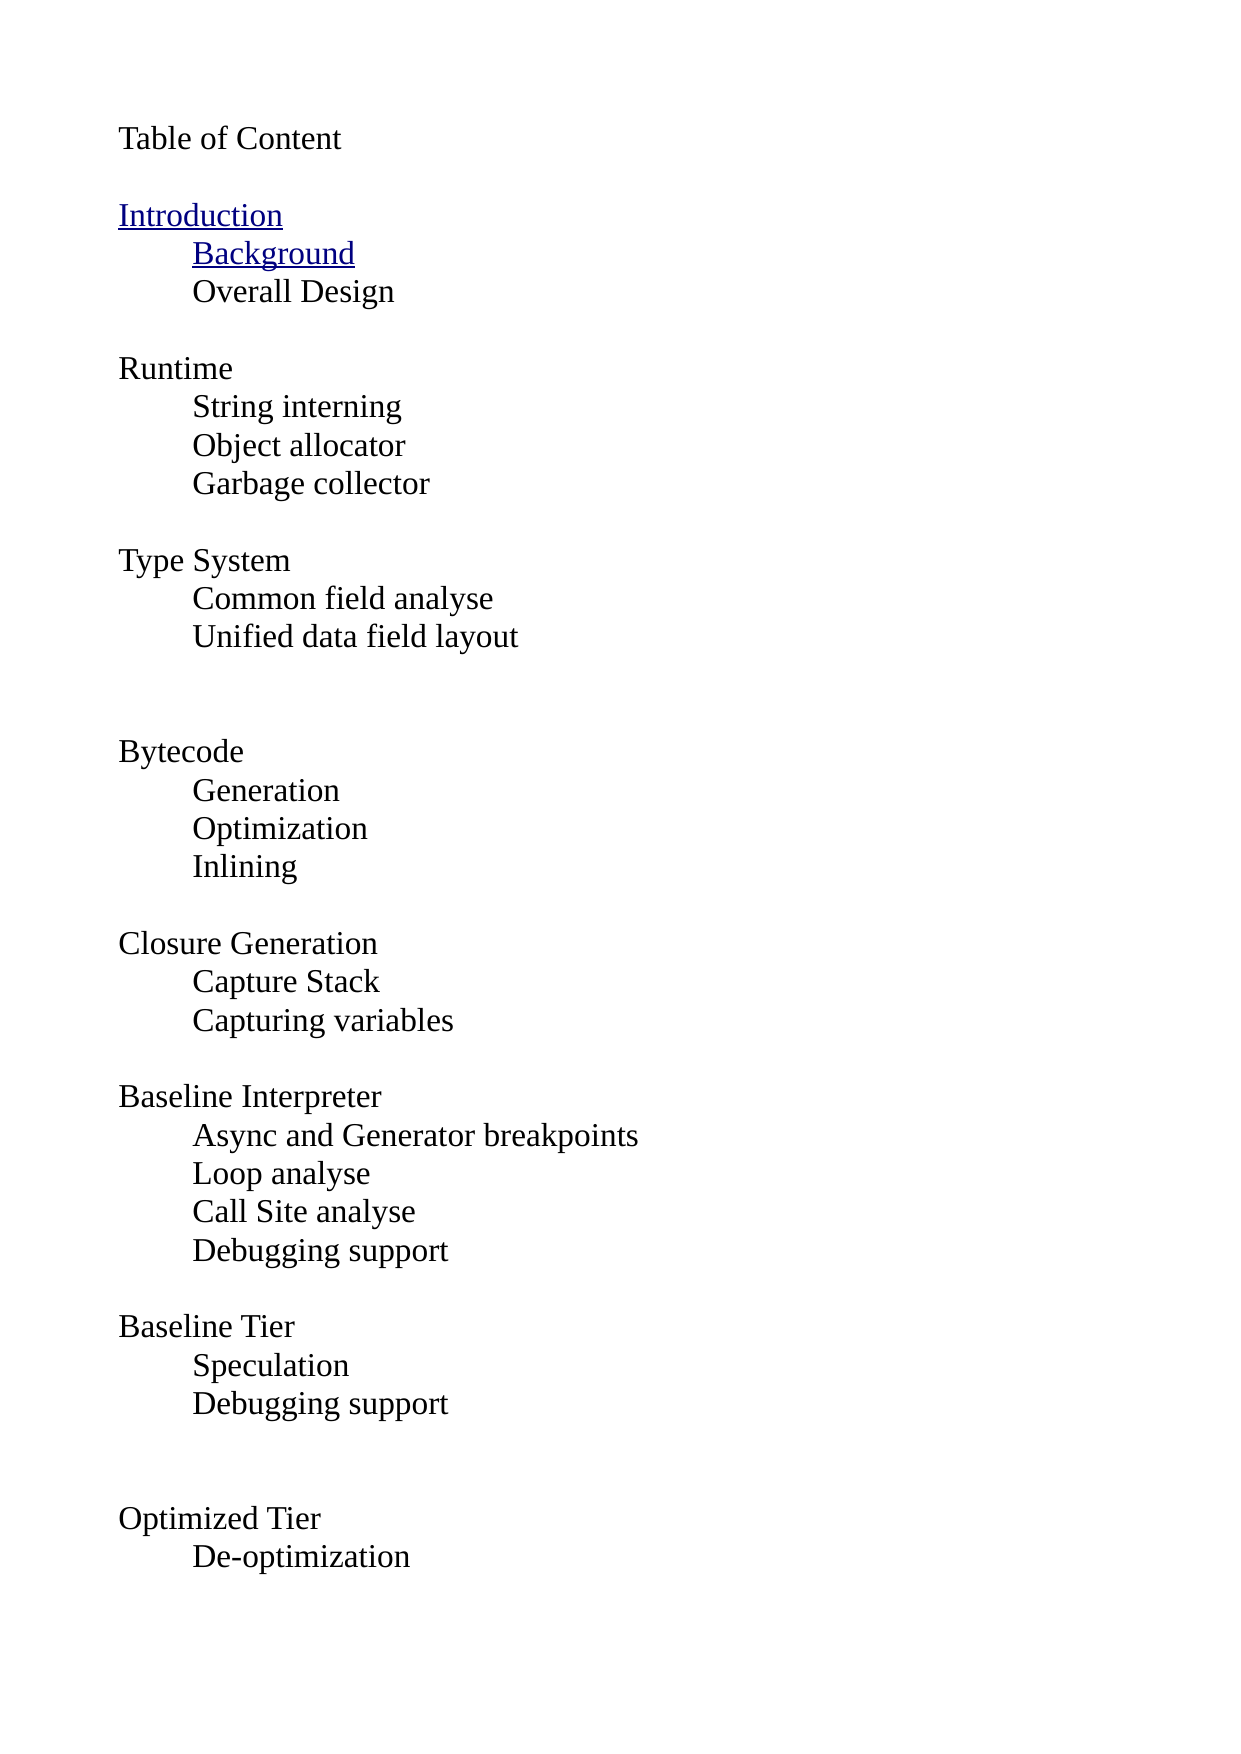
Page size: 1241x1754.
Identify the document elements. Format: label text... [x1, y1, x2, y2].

text De-optimization [118, 1536, 1122, 1575]
text Async and Generator breakpoints [118, 1115, 1122, 1153]
text Inlining [118, 846, 1122, 885]
text Unified data field layout [118, 616, 1122, 655]
text Loop analyse [118, 1153, 1122, 1191]
text Capture Stack [118, 961, 1122, 1000]
text Optimization [118, 808, 1122, 846]
text Baseline Interpreter [118, 1076, 1122, 1115]
text Introduction [118, 195, 1122, 233]
text Baseline Tier [118, 1306, 1122, 1345]
text Object allocator [118, 425, 1122, 463]
text Capturing variables [118, 1000, 1122, 1038]
text Runtime [118, 348, 1122, 386]
text String interning [118, 386, 1122, 425]
text Generation [118, 770, 1122, 808]
text Closure Generation [118, 923, 1122, 961]
text Overall Design [118, 271, 1122, 310]
text Speculation [118, 1345, 1122, 1383]
text Optimized Tier [118, 1498, 1122, 1536]
text Call Site analyse [118, 1191, 1122, 1230]
text Table of Content [118, 118, 1122, 156]
text Debugging support [118, 1230, 1122, 1268]
text Debugging support [118, 1383, 1122, 1421]
text Bytecode [118, 731, 1122, 770]
text Common field analyse [118, 578, 1122, 616]
text Garbage collector [118, 463, 1122, 501]
text Type System [118, 540, 1122, 578]
text Background [118, 233, 1122, 271]
